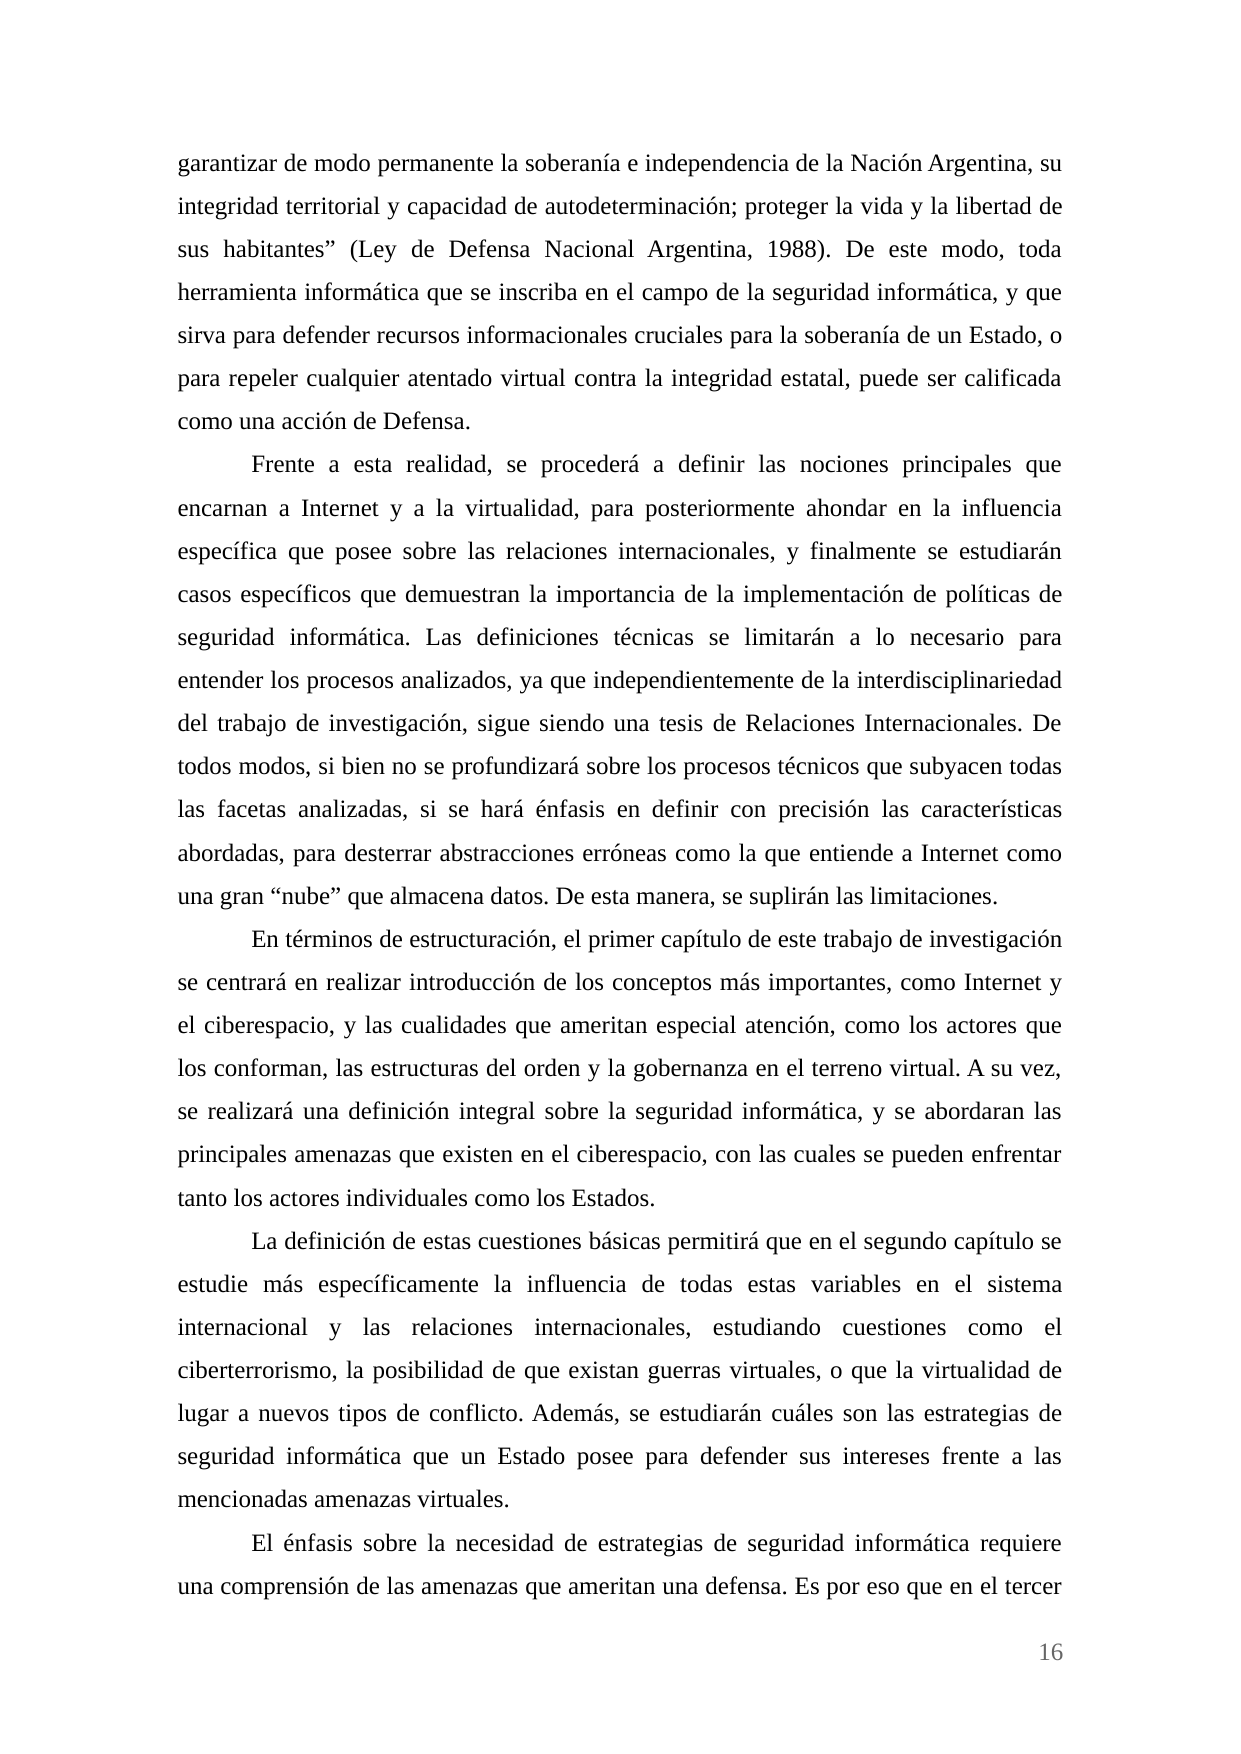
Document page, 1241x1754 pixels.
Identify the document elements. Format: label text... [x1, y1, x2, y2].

text En términos de estructuración, el primer capítulo de este trabajo de investigación se centrará en realizar introducción de los conceptos más importantes, como Internet y el ciberespacio, y las cualidades que ameritan especial atención, como los actores que los conforman, las estructuras del orden y la gobernanza en el terreno virtual. A su vez, se realizará una definición integral sobre la seguridad informática, y se abordaran las principales amenazas que existen en el ciberespacio, con las cuales se pueden enfrentar tanto los actores individuales como los Estados. [177, 924, 1063, 1211]
text Frente a esta realidad, se procederá a definir las nociones principales que encarnan a Internet y a la virtualidad, para posteriormente ahondar en la influencia específica que posee sobre las relaciones internacionales, y finalmente se estudiarán casos específicos que demuestran la importancia de la implementación de políticas de seguridad informática. Las definiciones técnicas se limitarán a lo necesario para entender los procesos analizados, ya que independientemente de la interdisciplinariedad del trabajo de investigación, sigue siendo una tesis de Relaciones Internacionales. De todos modos, si bien no se profundizará sobre los procesos técnicos que subyacen todas las facetas analizadas, si se hará énfasis en definir con precisión las características abordadas, para desterrar abstracciones erróneas como la que entiende a Internet como una gran “nube” que almacena datos. De esta manera, se suplirán las limitaciones. [177, 449, 1063, 909]
text La definición de estas cuestiones básicas permitirá que en el segundo capítulo se estudie más específicamente la influencia de todas estas variables en el sistema internacional y las relaciones internacionales, estudiando cuestiones como el ciberterrorismo, la posibilidad de que existan guerras virtuales, o que la virtualidad de lugar a nuevos tipos de conflicto. Además, se estudiarán cuáles son las estrategias de seguridad informática que un Estado posee para defender sus intereses frente a las mencionadas amenazas virtuales. [177, 1226, 1063, 1513]
text garantizar de modo permanente la soberanía e independencia de la Nación Argentina, su integridad territorial y capacidad de autodeterminación; proteger la vida y la libertad de sus habitantes” (Ley de Defensa Nacional Argentina, 1988). De este modo, toda herramienta informática que se inscriba en el campo de la seguridad informática, y que sirva para defender recursos informacionales cruciales para la soberanía de un Estado, o para repeler cualquier atentado virtual contra la integridad estatal, puede ser calificada como una acción de Defensa. [177, 148, 1063, 435]
text El énfasis sobre la necesidad de estrategias de seguridad informática requiere una comprensión de las amenazas que ameritan una defensa. Es por eso que en el tercer [177, 1528, 1063, 1599]
